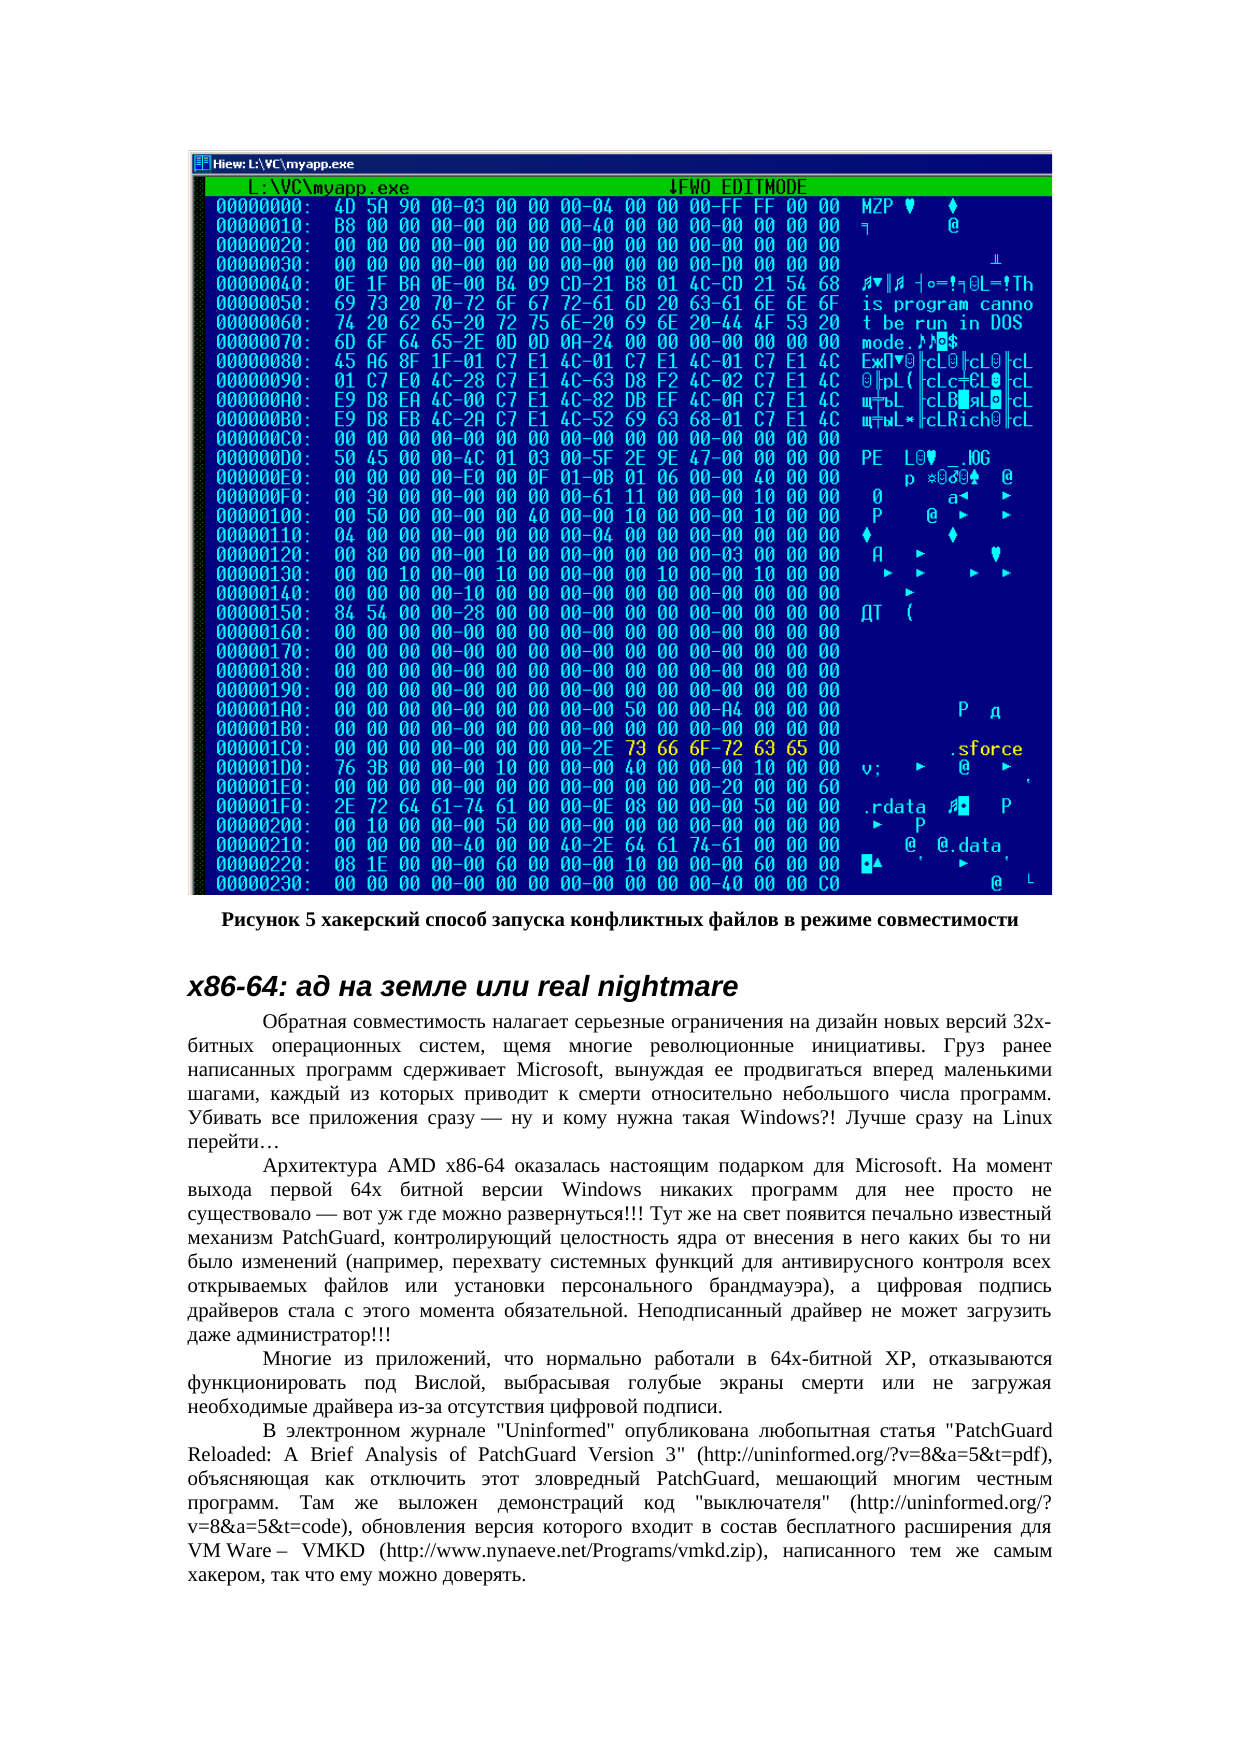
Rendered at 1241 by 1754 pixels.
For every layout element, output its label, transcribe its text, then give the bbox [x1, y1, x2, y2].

text Архитектура AMD x86-64 оказалась настоящим подарком для Microsoft. На момент выхода первой 64х битной версии Windows никаких программ для нее просто не существовало — вот уж где можно развернуться!!! Тут же на свет появится печально известный механизм PatchGuard, контролирующий целостность ядра от внесения в него каких бы то ни было изменений (например, перехвату системных функций для антивирусного контроля всех открываемых файлов или установки персонального брандмауэра), а цифровая подпись драйверов стала с этого момента обязательной. Неподписанный драйвер не может загрузить даже администратор!!! [187, 1153, 1053, 1346]
text Рисунок 5 хакерский способ запуска конфликтных файлов в режиме совместимости [187, 907, 1053, 931]
text Обратная совместимость налагает серьезные ограничения на дизайн новых версий 32х-битных операционных систем, щемя многие революционные инициативы. Груз ранее написанных программ сдерживает Microsoft, вынуждая ее продвигаться вперед маленькими шагами, каждый из которых приводит к смерти относительно небольшого числа программ. Убивать все приложения сразу — ну и кому нужна такая Windows?! Лучше сразу на Linux перейти… [187, 1009, 1053, 1153]
subtitle x86-64: ад на земле или real nightmare [187, 969, 1053, 1002]
picture [188, 150, 1053, 895]
text В электронном журнале "Uninformed" опубликована любопытная статья "PatchGuard Reloaded: A Brief Analysis of PatchGuard Version 3" (http://uninformed.org/?v=8&a=5&t=pdf), объясняющая как отключить этот зловредный PatchGuard, мешающий многим честным программ. Там же выложен демонстраций код "выключателя" (http://uninformed.org/?v=8&a=5&t=code), обновления версия которого входит в состав бесплатного расширения для VM Ware – VMKD (http://www.nynaeve.net/Programs/vmkd.zip), написанного тем же самым хакером, так что ему можно доверять. [187, 1418, 1053, 1586]
text Многие из приложений, что нормально работали в 64x-битной XP, отказываются функционировать под Вислой, выбрасывая голубые экраны смерти или не загружая необходимые драйвера из-за отсутствия цифровой подписи. [187, 1346, 1053, 1418]
